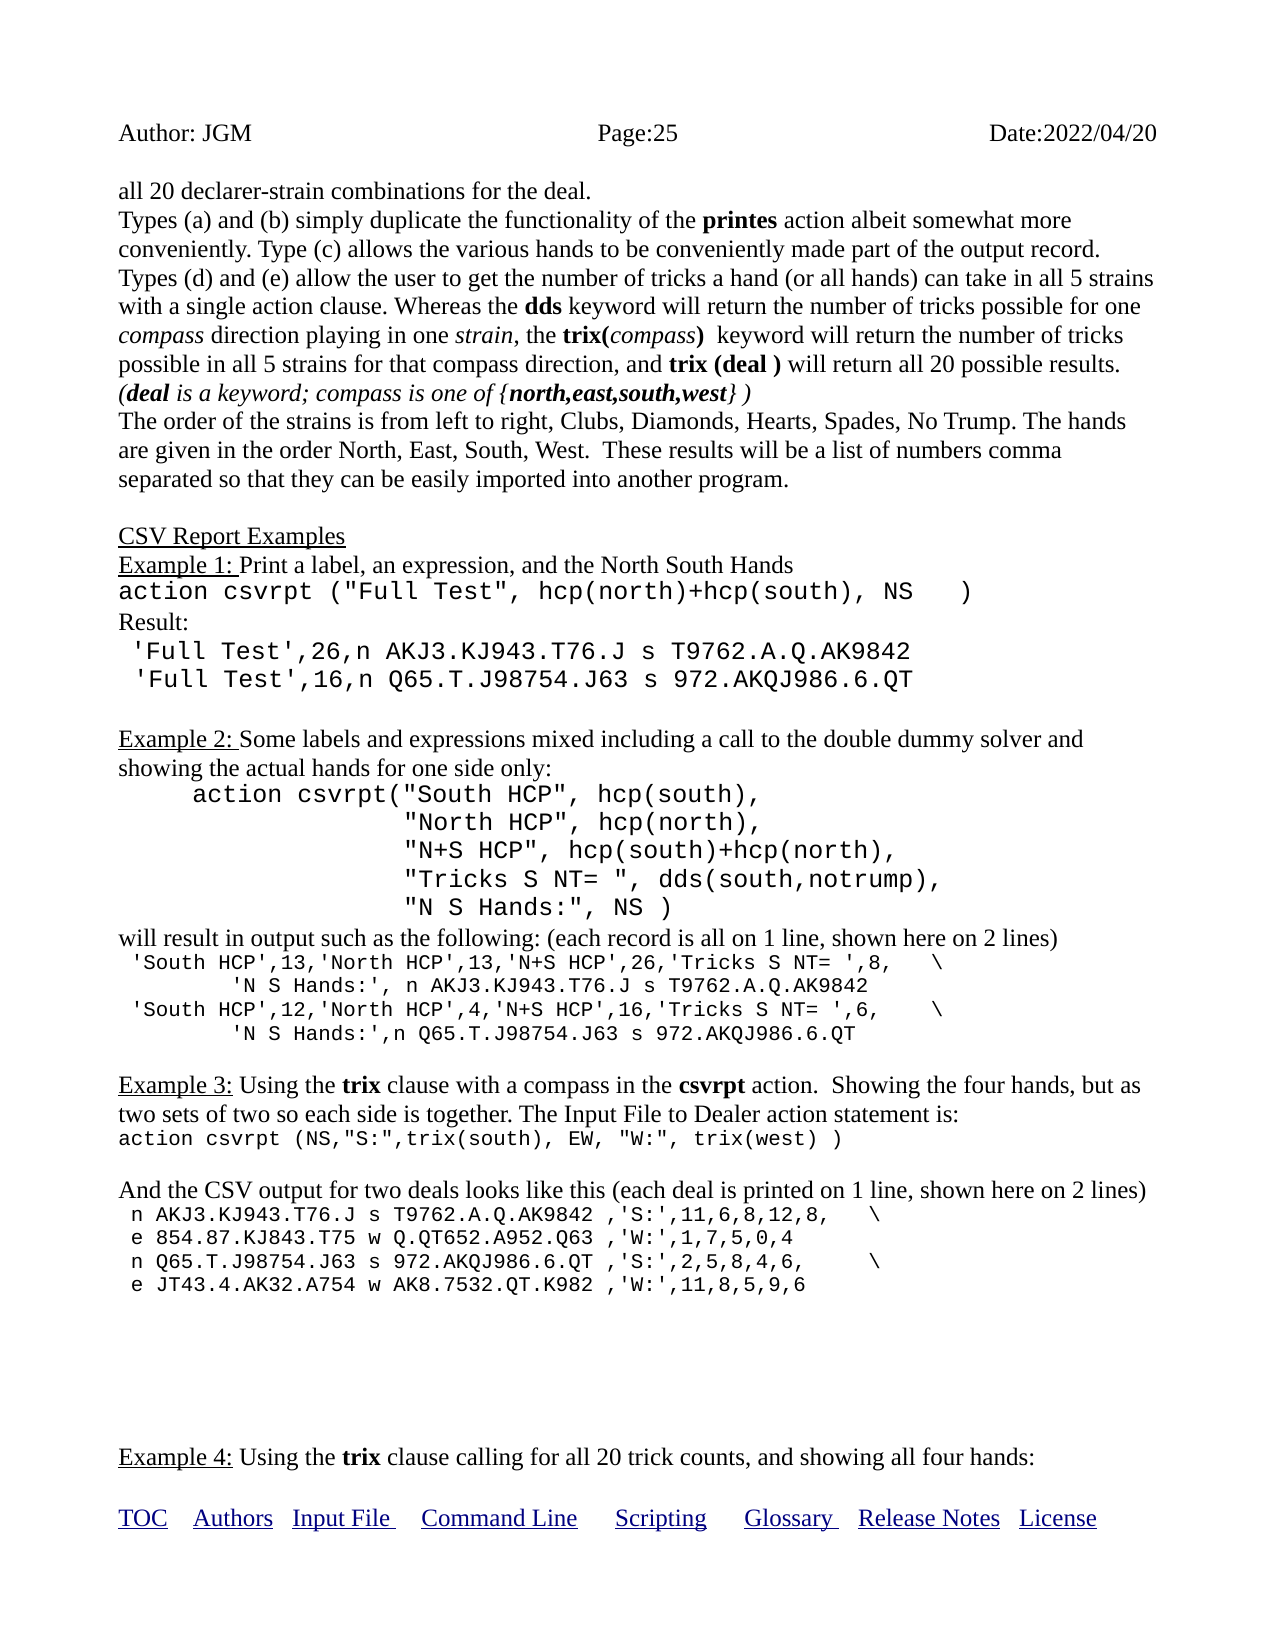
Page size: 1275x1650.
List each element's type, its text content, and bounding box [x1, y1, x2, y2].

text "N S Hands:", NS ) [118, 895, 1157, 923]
text Example 3: Using the trix clause with a compass in the csvrpt action. Showing the four hands, but as two sets of two so each side is together. The Input File to Dealer action statement is: [118, 1070, 1157, 1127]
text CSV Report Examples [118, 521, 1157, 550]
text Example 2: Some labels and expressions mixed including a call to the double dummy solver and showing the actual hands for one side only: [118, 724, 1157, 781]
text 'N S Hands:',n Q65.T.J98754.J63 s 972.AKQJ986.6.QT [118, 1023, 1157, 1046]
text And the CSV output for two deals looks like this (each deal is printed on 1 line, shown here on 2 lines) [118, 1175, 1157, 1203]
text "Tricks S NT= ", dds(south,notrump), [118, 866, 1157, 895]
text 'South HCP',13,'North HCP',13,'N+S HCP',26,'Tricks S NT= ',8, \ [118, 952, 1157, 975]
text "N+S HCP", hcp(south)+hcp(north), [118, 838, 1157, 866]
text Types (a) and (b) simply duplicate the functionality of the printes action albeit somewhat more conveniently. Type (c) allows the various hands to be conveniently made part of the output record. Types (d) and (e) allow the user to get the number of tricks a hand (or all hands) can take in all 5 strains with a single action clause. Whereas the dds keyword will return the number of tricks possible for one compass direction playing in one strain, the trix(compass) keyword will return the number of tricks possible in all 5 strains for that compass direction, and trix (deal ) will return all 20 possible results. (deal is a keyword; compass is one of {north,east,south,west} ) [118, 205, 1157, 406]
text Example 4: Using the trix clause calling for all 20 trick counts, and showing all four hands: [118, 1442, 1157, 1471]
text 'Full Test',26,n AKJ3.KJ943.T76.J s T9762.A.Q.AK9842 [118, 636, 1157, 667]
text 'South HCP',12,'North HCP',4,'N+S HCP',16,'Tricks S NT= ',6, \ [118, 999, 1157, 1023]
text 'Full Test',16,n Q65.T.J98754.J63 s 972.AKQJ986.6.QT [118, 667, 1157, 695]
text The order of the strains is from left to right, Clubs, Diamonds, Hearts, Spades, No Trump. The hands are given in the order North, East, South, West. These results will be a list of numbers comma separated so that they can be easily imported into another program. [118, 406, 1157, 493]
text Result: [118, 607, 1157, 636]
text n Q65.T.J98754.J63 s 972.AKQJ986.6.QT ,'S:',2,5,8,4,6, \ [118, 1251, 1157, 1274]
text 'N S Hands:', n AKJ3.KJ943.T76.J s T9762.A.Q.AK9842 [118, 975, 1157, 999]
text will result in output such as the following: (each record is all on 1 line, shown here on 2 lines) [118, 923, 1157, 952]
text e JT43.4.AK32.A754 w AK8.7532.QT.K982 ,'W:',11,8,5,9,6 [118, 1274, 1157, 1298]
text action csvrpt (NS,"S:",trix(south), EW, "W:", trix(west) ) [118, 1127, 1157, 1151]
text action csvrpt ("Full Test", hcp(north)+hcp(south), NS ) [118, 579, 1157, 607]
text "North HCP", hcp(north), [118, 810, 1157, 838]
text action csvrpt("South HCP", hcp(south), [118, 781, 1157, 810]
text all 20 declarer-strain combinations for the deal. [118, 176, 1157, 205]
text Example 1: Print a label, an expression, and the North South Hands [118, 550, 1157, 579]
text e 854.87.KJ843.T75 w Q.QT652.A952.Q63 ,'W:',1,7,5,0,4 [118, 1227, 1157, 1251]
text n AKJ3.KJ943.T76.J s T9762.A.Q.AK9842 ,'S:',11,6,8,12,8, \ [118, 1203, 1157, 1227]
